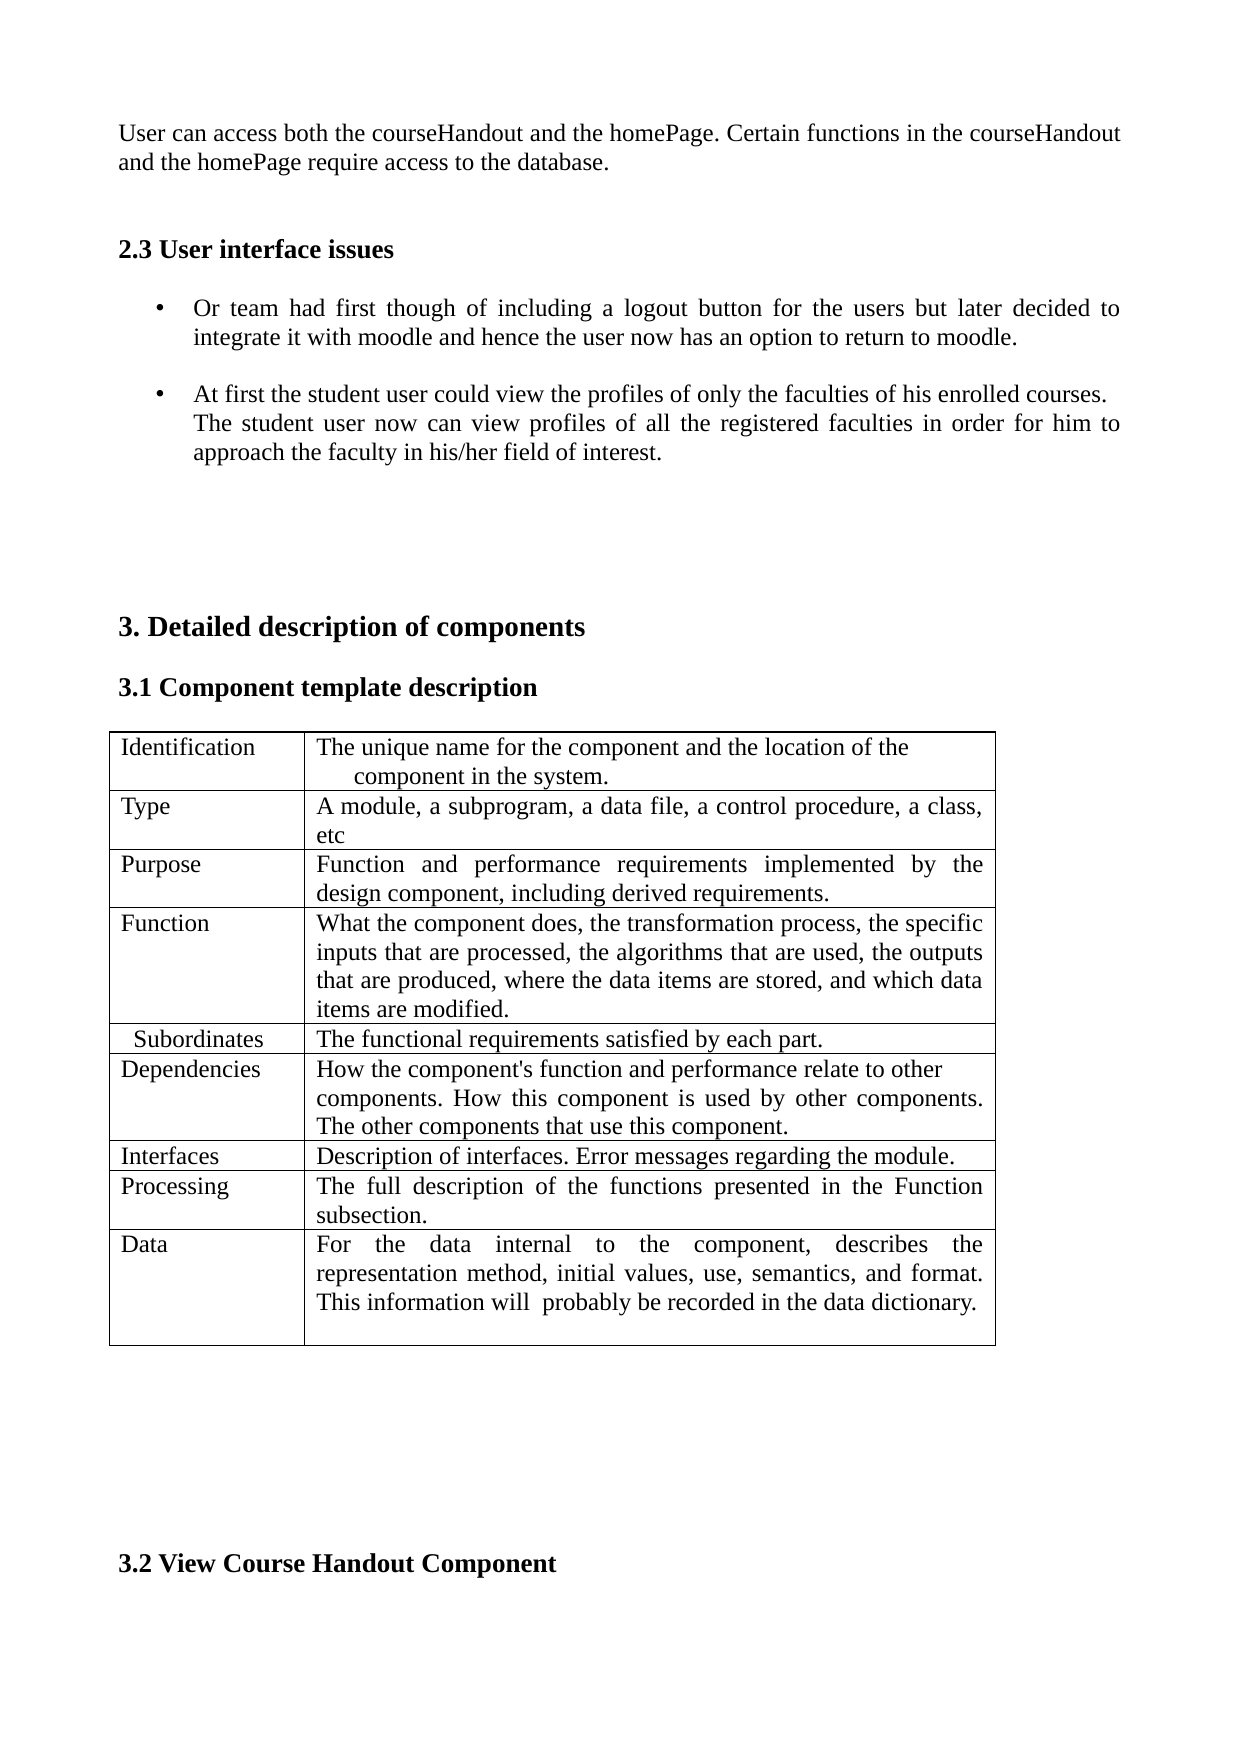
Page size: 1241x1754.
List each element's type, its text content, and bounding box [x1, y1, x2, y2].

table_cell How the component's function and performance relate to other components. How this component is used by other components. The other components that use this component. [305, 1054, 995, 1140]
text 3.2 View Course Handout Component [118, 1547, 1122, 1578]
list At first the student user could view the profiles of only the faculties of his enrolled courses. [156, 379, 1122, 408]
table_cell Function and performance requirements implemented by the design component, including derived requirements. [305, 850, 995, 907]
table_cell Dependencies [110, 1054, 304, 1140]
table_cell Processing [110, 1171, 304, 1228]
text 2.3 User interface issues [118, 233, 1122, 264]
table_cell Interfaces [110, 1141, 304, 1170]
table_header Identification [110, 733, 304, 790]
table_header The unique name for the component and the location of the component in the system. [305, 733, 995, 790]
table_cell Subordinates [110, 1024, 304, 1053]
list The student user now can view profiles of all the registered faculties in order for him to approach the faculty in his/her field of interest. [156, 408, 1122, 466]
text 3. Detailed description of components [118, 609, 1122, 643]
table_cell A module, a subprogram, a data file, a control procedure, a class, etc [305, 791, 995, 848]
list Or team had first though of including a logout button for the users but later decided to integrate it with moodle and hence the user now has an option to return to moodle. [156, 293, 1122, 351]
text User can access both the courseHandout and the homePage. Certain functions in the courseHandout and the homePage require access to the database. [118, 118, 1122, 176]
table_cell Purpose [110, 850, 304, 907]
table_cell Description of interfaces. Error messages regarding the module. [305, 1141, 995, 1170]
text 3.1 Component template description [118, 672, 1122, 703]
table_cell Type [110, 791, 304, 848]
table_cell Function [110, 908, 304, 1023]
table_cell The full description of the functions presented in the Function subsection. [305, 1171, 995, 1228]
table_cell For the data internal to the component, describes the representation method, initial values, use, semantics, and format. This information will probably be recorded in the data dictionary. [305, 1230, 995, 1344]
table_cell The functional requirements satisfied by each part. [305, 1024, 995, 1053]
table_cell Data [110, 1230, 304, 1344]
table_cell What the component does, the transformation process, the specific inputs that are processed, the algorithms that are used, the outputs that are produced, where the data items are stored, and which data items are modified. [305, 908, 995, 1023]
